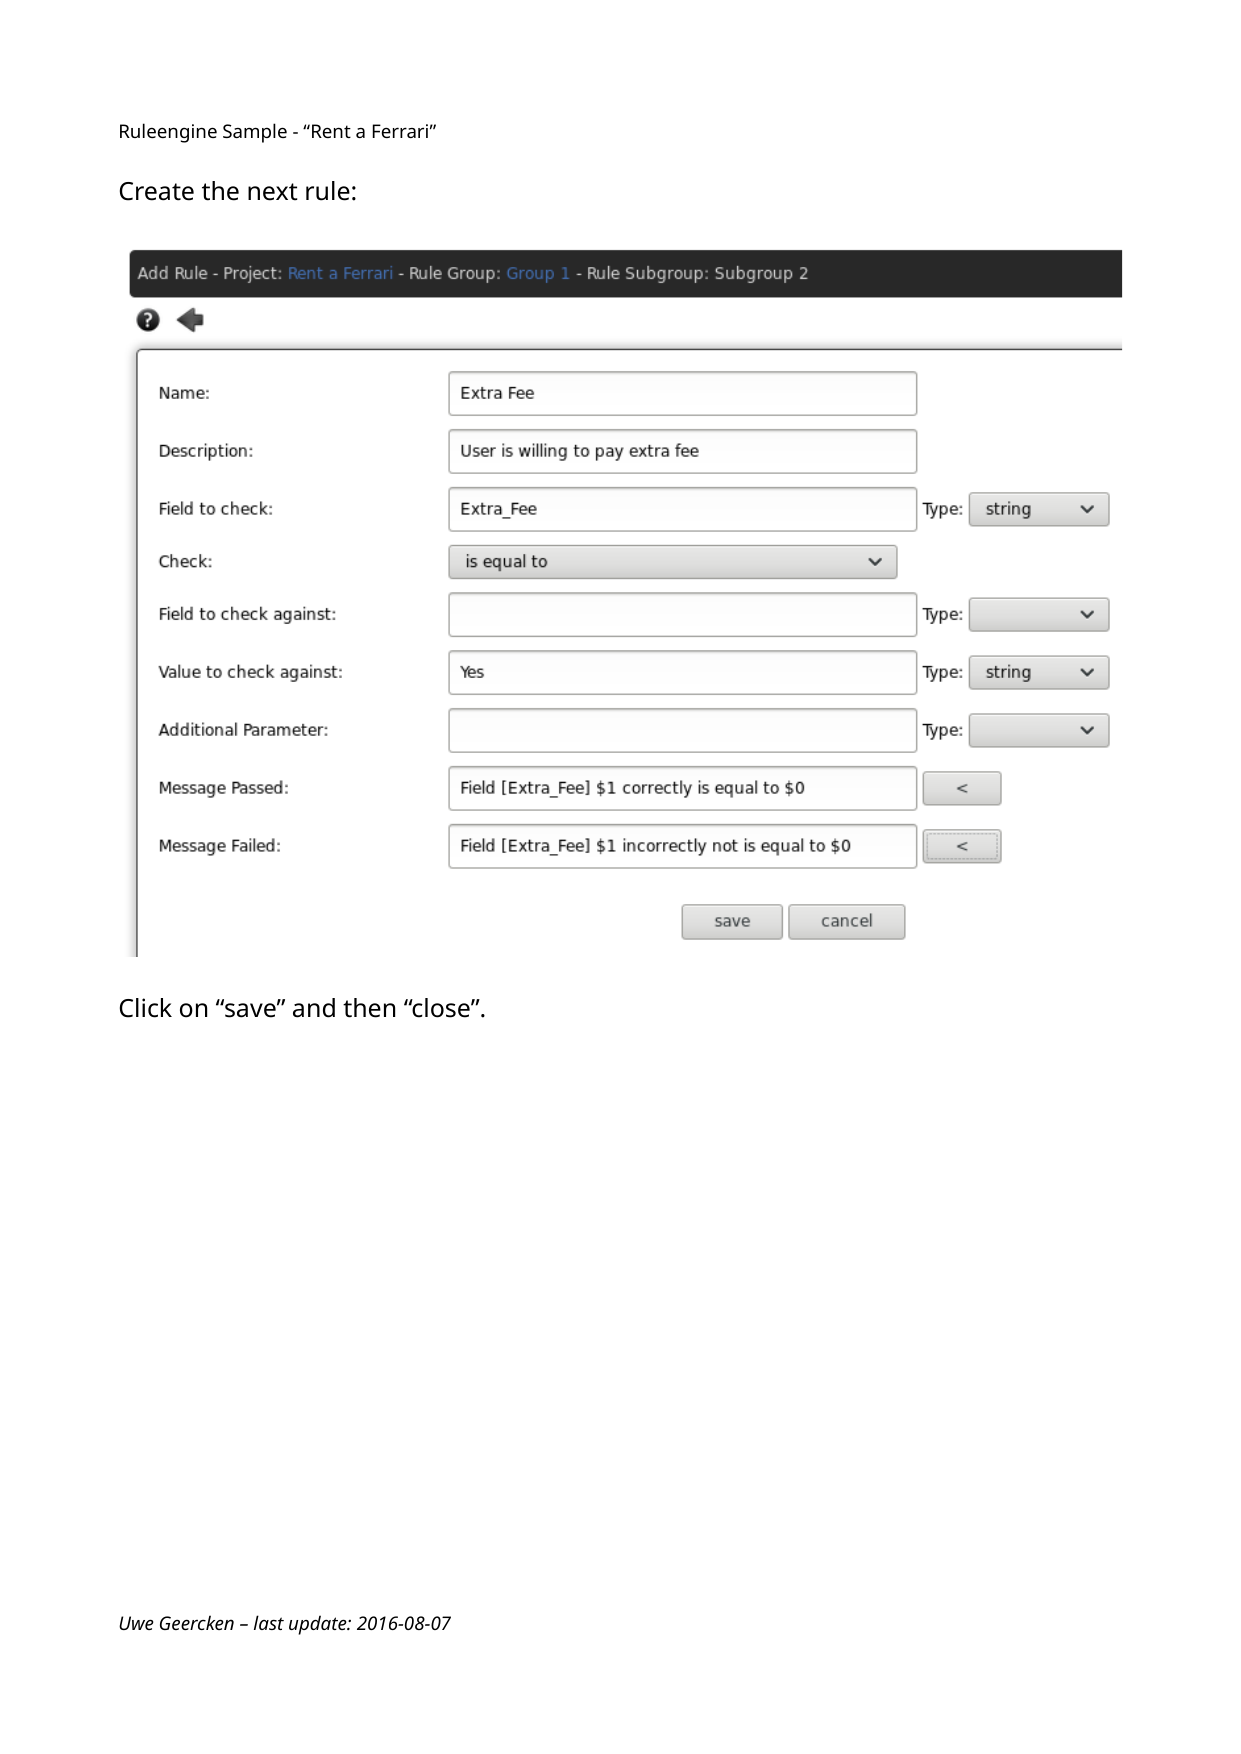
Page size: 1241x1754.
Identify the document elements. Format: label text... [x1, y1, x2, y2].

text Create the next rule: [118, 173, 1122, 207]
picture [118, 241, 1123, 957]
text Click on “save” and then “close”. [118, 991, 1122, 1025]
